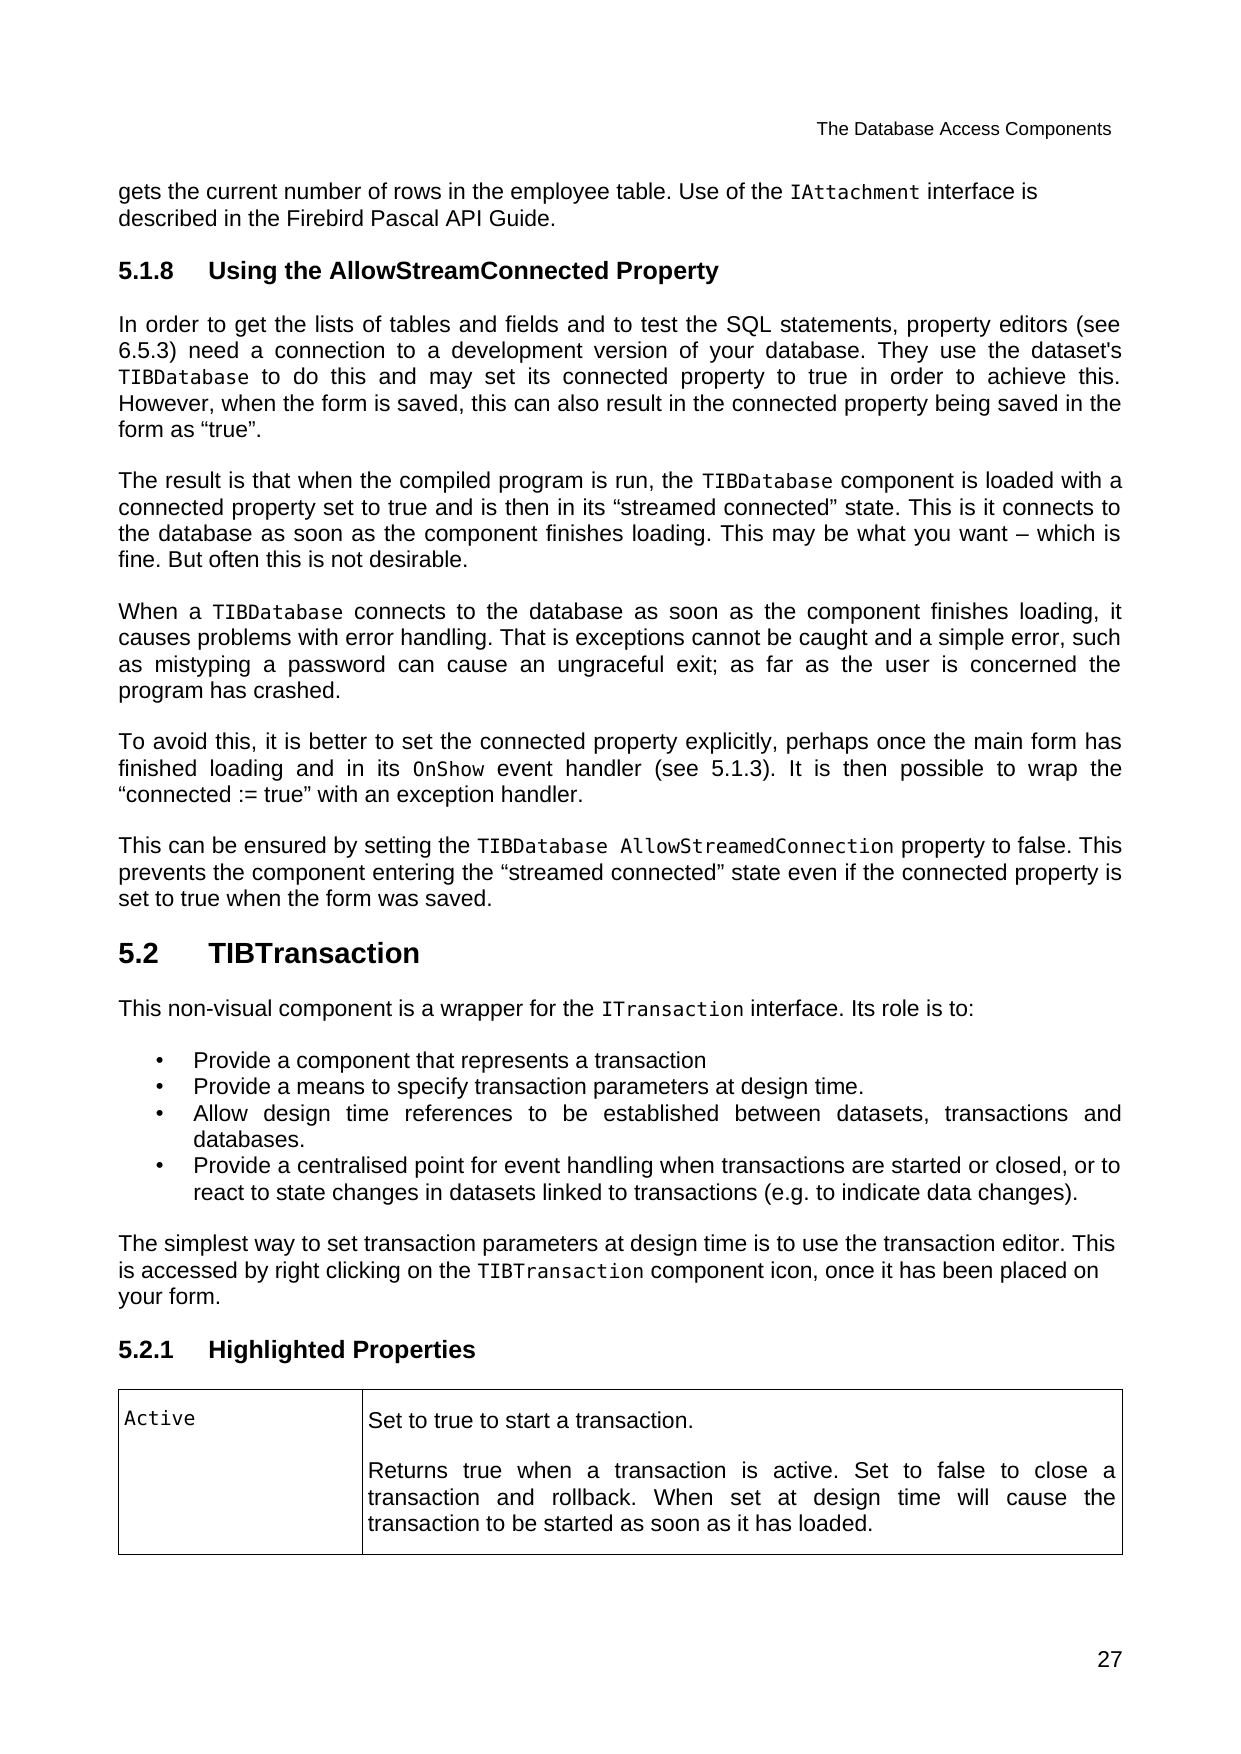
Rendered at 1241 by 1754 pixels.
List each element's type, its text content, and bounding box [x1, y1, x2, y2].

text To avoid this, it is better to set the connected property explicitly, perhaps once the main form has finished loading and in its OnShow event handler (see 5.1.3). It is then possible to wrap the “connected := true” with an exception handler. [118, 728, 1122, 807]
subtitle TIBTransaction [118, 936, 1122, 970]
text This non-visual component is a wrapper for the ITransaction interface. Its role is to: [118, 995, 1122, 1022]
text In order to get the lists of tables and fields and to test the SQL statements, property editors (see 6.5.3) need a connection to a development version of your database. They use the dataset's TIBDatabase to do this and may set its connected property to true in order to achieve this. However, when the form is saved, this can also result in the connected property being saved in the form as “true”. [118, 311, 1122, 442]
list Provide a means to specify transaction parameters at design time. [156, 1073, 1122, 1099]
subtitle Using the AllowStreamConnected Property [118, 256, 1122, 285]
table_header Set to true to start a transaction. Returns true when a transaction is active. Set to false to close a transaction and rollback. When set at design time will cause the transaction to be started as soon as it has loaded. [363, 1390, 1122, 1554]
text When a TIBDatabase connects to the database as soon as the component finishes loading, it causes problems with error handling. That is exceptions cannot be caught and a simple error, such as mistyping a password can cause an ungraceful exit; as far as the user is concerned the program has crashed. [118, 598, 1122, 703]
text This can be ensured by setting the TIBDatabase AllowStreamedConnection property to false. This prevents the component entering the “streamed connected” state even if the connected property is set to true when the form was saved. [118, 832, 1122, 911]
subtitle Highlighted Properties [118, 1335, 1122, 1364]
text The simplest way to set transaction parameters at design time is to use the transaction editor. This is accessed by right clicking on the TIBTransaction component icon, once it has been placed on your form. [118, 1230, 1122, 1309]
list Provide a component that represents a transaction [156, 1047, 1122, 1073]
text The result is that when the compiled program is run, the TIBDatabase component is loaded with a connected property set to true and is then in its “streamed connected” state. This is it connects to the database as soon as the component finishes loading. This may be what you want – which is fine. But often this is not desirable. [118, 467, 1122, 573]
table_header Active [119, 1390, 362, 1554]
list Provide a centralised point for event handling when transactions are started or closed, or to react to state changes in datasets linked to transactions (e.g. to indicate data changes). [156, 1152, 1122, 1205]
text gets the current number of rows in the employee table. Use of the IAttachment interface is described in the Firebird Pascal API Guide. [118, 178, 1122, 231]
list Allow design time references to be established between datasets, transactions and databases. [156, 1099, 1122, 1152]
